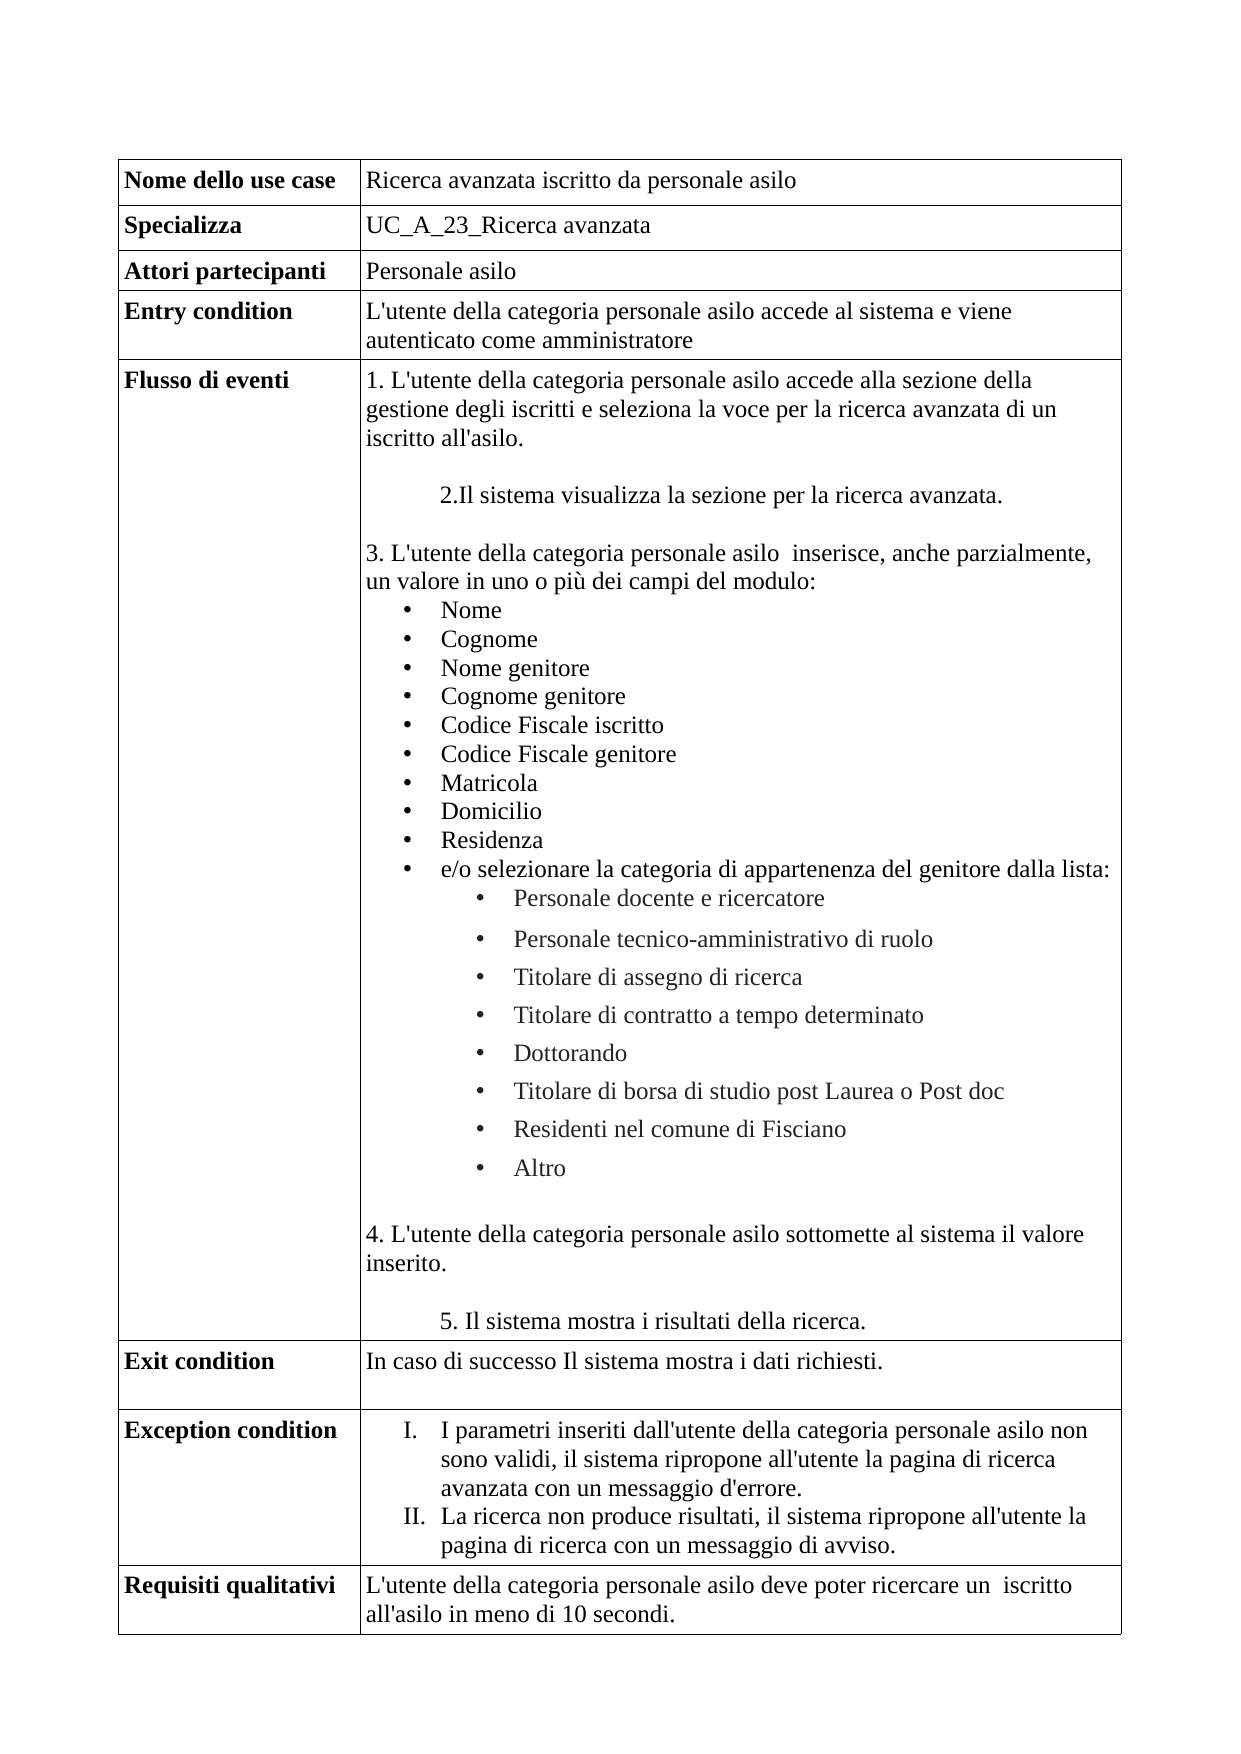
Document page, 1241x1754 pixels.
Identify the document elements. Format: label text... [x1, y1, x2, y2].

table_cell 1. L'utente della categoria personale asilo accede alla sezione della gestione degli iscritti e seleziona la voce per la ricerca avanzata di un iscritto all'asilo. 2.Il sistema visualizza la sezione per la ricerca avanzata. 3. L'utente della categoria personale asilo inserisce, anche parzialmente, un valore in uno o più dei campi del modulo: Nome Cognome Nome genitore Cognome genitore Codice Fiscale iscritto Codice Fiscale genitore Matricola Domicilio Residenza e/o selezionare la categoria di appartenenza del genitore dalla lista: Personale docente e ricercatore Personale tecnico-amministrativo di ruolo Titolare di assegno di ricerca Titolare di contratto a tempo determinato Dottorando Titolare di borsa di studio post Laurea o Post doc Residenti nel comune di Fisciano Altro 4. L'utente della categoria personale asilo sottomette al sistema il valore inserito. 5. Il sistema mostra i risultati della ricerca. [361, 360, 1121, 1340]
table_cell In caso di successo Il sistema mostra i dati richiesti. [361, 1341, 1121, 1409]
table_cell Exception condition [119, 1410, 360, 1565]
table_cell Exit condition [119, 1341, 360, 1409]
table_cell Requisiti qualitativi [119, 1566, 360, 1634]
table_cell UC_A_23_Ricerca avanzata [361, 206, 1121, 250]
table_cell Specializza [119, 206, 360, 250]
table_header Ricerca avanzata iscritto da personale asilo [361, 160, 1121, 205]
table_cell Attori partecipanti [119, 251, 360, 290]
table_cell Personale asilo [361, 251, 1121, 290]
table_cell I parametri inseriti dall'utente della categoria personale asilo non sono validi, il sistema ripropone all'utente la pagina di ricerca avanzata con un messaggio d'errore. La ricerca non produce risultati, il sistema ripropone all'utente la pagina di ricerca con un messaggio di avviso. [361, 1410, 1121, 1565]
table_cell L'utente della categoria personale asilo accede al sistema e viene autenticato come amministratore [361, 291, 1121, 359]
table_cell L'utente della categoria personale asilo deve poter ricercare un iscritto all'asilo in meno di 10 secondi. [361, 1566, 1121, 1634]
table_cell Flusso di eventi [119, 360, 360, 1340]
table_cell Entry condition [119, 291, 360, 359]
table_header Nome dello use case [119, 160, 360, 205]
